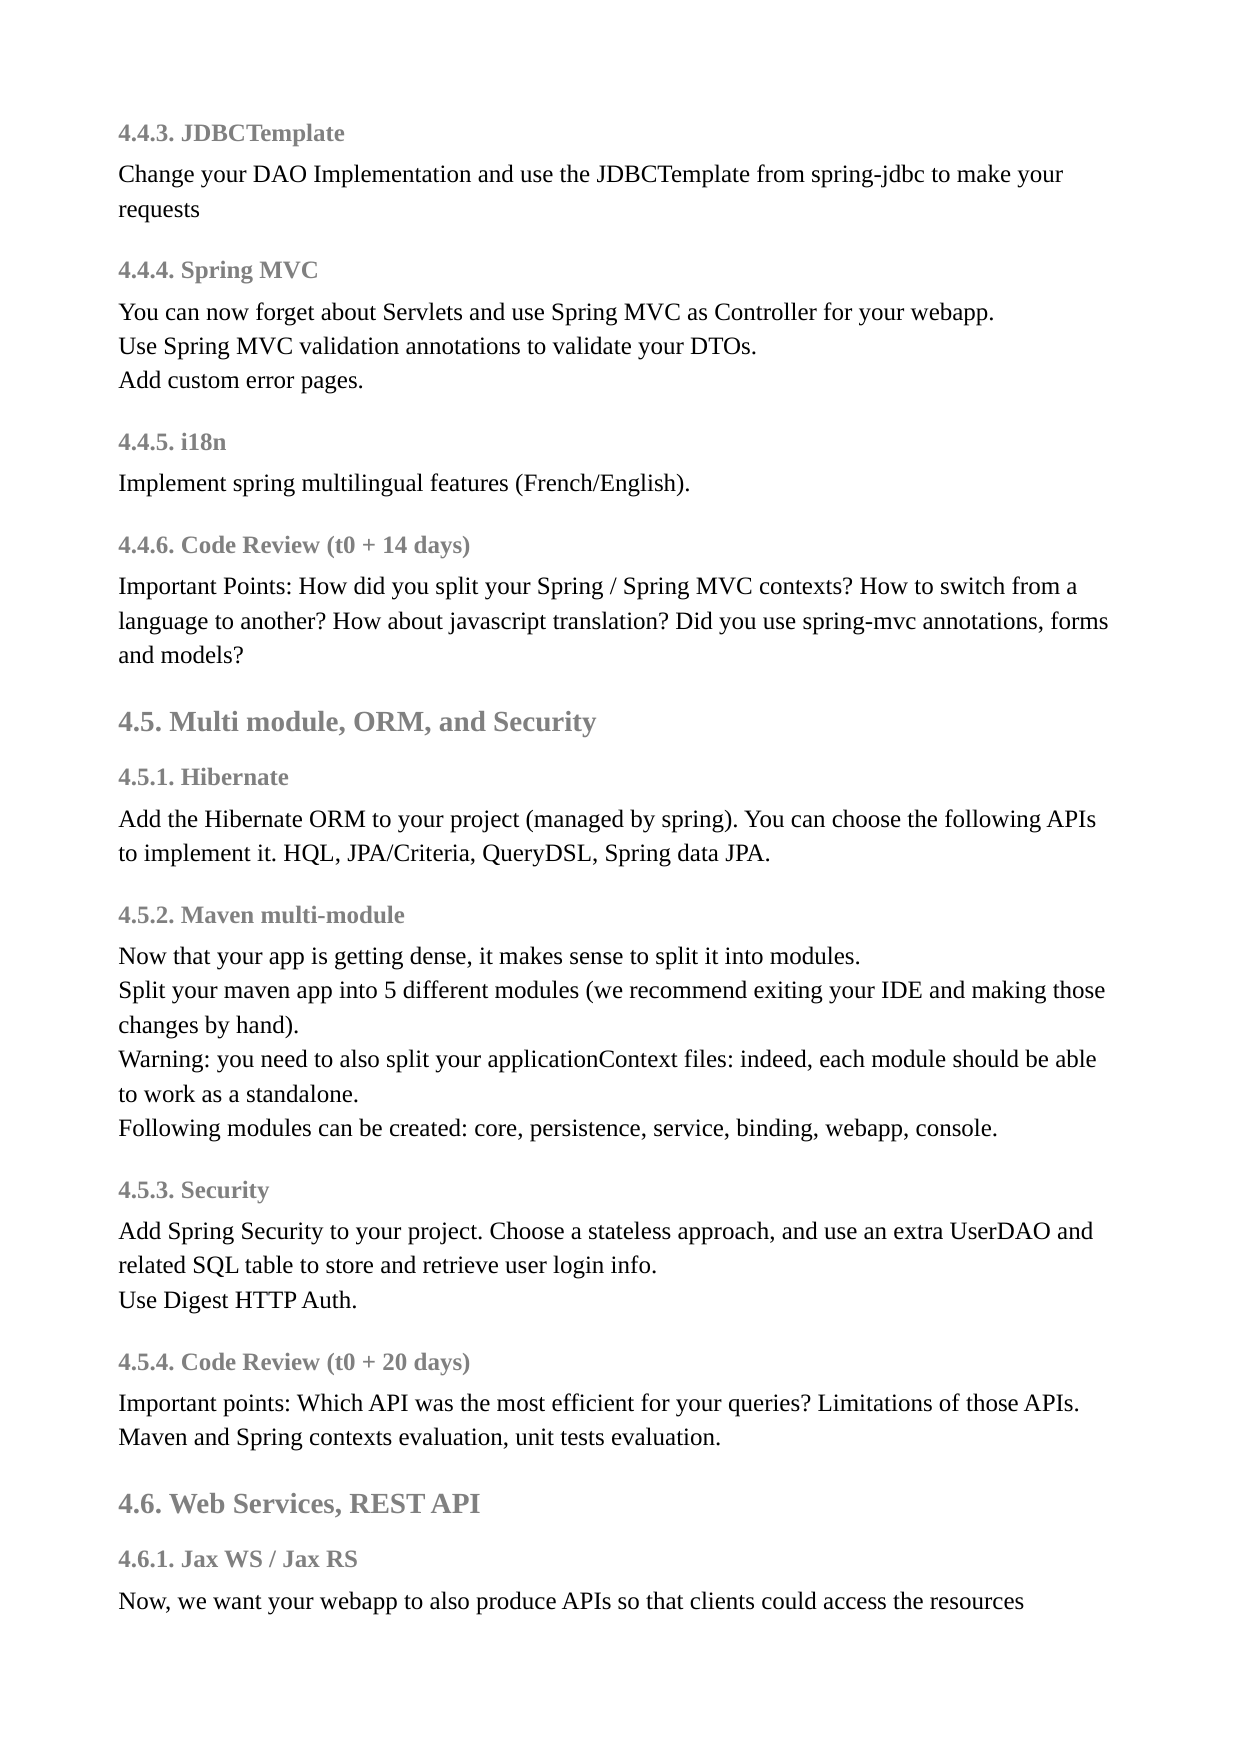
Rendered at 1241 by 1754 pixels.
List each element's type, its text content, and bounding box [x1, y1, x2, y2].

text Important Points: How did you split your Spring / Spring MVC contexts? How to switch from a language to another? How about javascript translation? Did you use spring-mvc annotations, forms and models? [118, 571, 1122, 669]
subtitle 4.4.3. JDBCTemplate [118, 118, 1122, 147]
subtitle 4.5. Multi module, ORM, and Security [118, 704, 1122, 737]
subtitle 4.6. Web Services, REST API [118, 1486, 1122, 1519]
subtitle 4.5.2. Maven multi-module [118, 900, 1122, 928]
text Change your DAO Implementation and use the JDBCTemplate from spring-jdbc to make your requests [118, 159, 1122, 223]
subtitle 4.5.4. Code Review (t0 + 20 days) [118, 1347, 1122, 1375]
subtitle 4.4.5. i18n [118, 427, 1122, 456]
subtitle 4.6.1. Jax WS / Jax RS [118, 1544, 1122, 1573]
subtitle 4.5.1. Hibernate [118, 762, 1122, 791]
text Add Spring Security to your project. Choose a stateless approach, and use an extra UserDAO and related SQL table to store and retrieve user login info. Use Digest HTTP Auth. [118, 1216, 1122, 1314]
subtitle 4.5.3. Security [118, 1175, 1122, 1204]
subtitle 4.4.4. Spring MVC [118, 255, 1122, 284]
text You can now forget about Servlets and use Spring MVC as Controller for your webapp. Use Spring MVC validation annotations to validate your DTOs. Add custom error pages. [118, 297, 1122, 394]
text Implement spring multilingual features (French/English). [118, 468, 1122, 497]
text Now that your app is getting dense, it makes sense to split it into modules. Split your maven app into 5 different modules (we recommend exiting your IDE and making those changes by hand). Warning: you need to also split your applicationContext files: indeed, each module should be able to work as a standalone. Following modules can be created: core, persistence, service, binding, webapp, console. [118, 941, 1122, 1142]
text Important points: Which API was the most efficient for your queries? Limitations of those APIs. Maven and Spring contexts evaluation, unit tests evaluation. [118, 1388, 1122, 1451]
text Now, we want your webapp to also produce APIs so that clients could access the resources [118, 1586, 1122, 1614]
subtitle 4.4.6. Code Review (t0 + 14 days) [118, 530, 1122, 559]
text Add the Hibernate ORM to your project (managed by spring). You can choose the following APIs to implement it. HQL, JPA/Criteria, QueryDSL, Spring data JPA. [118, 804, 1122, 867]
